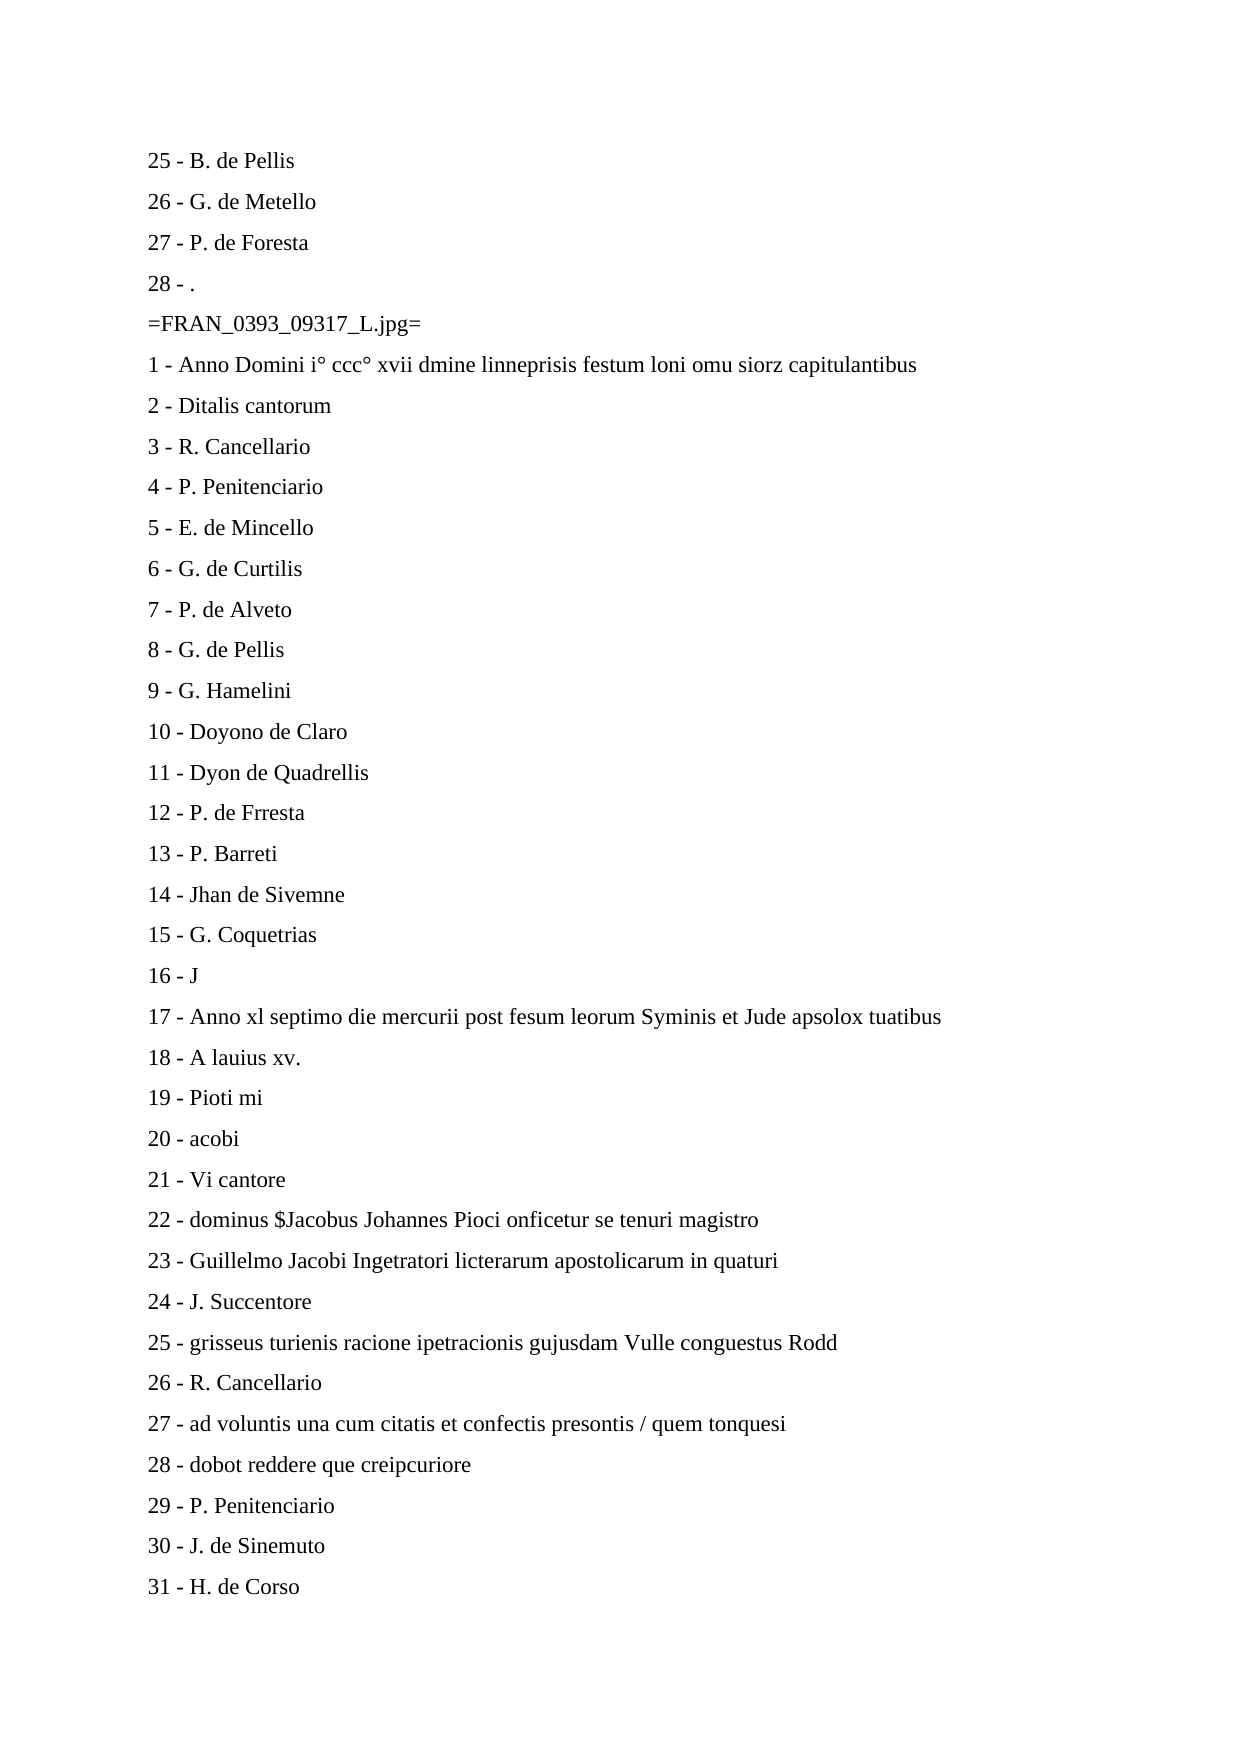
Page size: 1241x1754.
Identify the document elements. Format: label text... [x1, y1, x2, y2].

text 21 - Vi cantore [148, 1166, 1093, 1192]
text 14 - Jhan de Sivemne [148, 881, 1093, 907]
text 1 - Anno Domini i° ccc° xvii dmine linneprisis festum loni omu siorz capitulantibus [148, 351, 1093, 378]
text 5 - E. de Mincello [148, 514, 1093, 541]
text 27 - ad voluntis una cum citatis et confectis presontis / quem tonquesi [148, 1410, 1093, 1437]
text 28 - . [148, 270, 1093, 296]
text 25 - B. de Pellis [148, 148, 1093, 174]
text 4 - P. Penitenciario [148, 473, 1093, 500]
text 9 - G. Hamelini [148, 677, 1093, 703]
text 30 - J. de Sinemuto [148, 1532, 1093, 1559]
text 15 - G. Coquetrias [148, 921, 1093, 948]
text 29 - P. Penitenciario [148, 1492, 1093, 1518]
text 6 - G. de Curtilis [148, 555, 1093, 581]
text 2 - Ditalis cantorum [148, 392, 1093, 418]
text 13 - P. Barreti [148, 840, 1093, 866]
text 11 - Dyon de Quadrellis [148, 758, 1093, 785]
text 17 - Anno xl septimo die mercurii post fesum leorum Syminis et Jude apsolox tuatibus [148, 1003, 1093, 1029]
text 24 - J. Succentore [148, 1288, 1093, 1314]
text 31 - H. de Corso [148, 1573, 1093, 1599]
text 25 - grisseus turienis racione ipetracionis gujusdam Vulle conguestus Rodd [148, 1329, 1093, 1355]
text 26 - G. de Metello [148, 188, 1093, 215]
text =FRAN_0393_09317_L.jpg= [148, 311, 1093, 337]
text 16 - J [148, 962, 1093, 988]
text 19 - Pioti mi [148, 1084, 1093, 1111]
text 12 - P. de Frresta [148, 799, 1093, 826]
text 3 - R. Cancellario [148, 433, 1093, 459]
text 18 - A lauius xv. [148, 1044, 1093, 1070]
text 27 - P. de Foresta [148, 229, 1093, 255]
text 20 - acobi [148, 1125, 1093, 1151]
text 28 - dobot reddere que creipcuriore [148, 1451, 1093, 1477]
text 23 - Guillelmo Jacobi Ingetratori licterarum apostolicarum in quaturi [148, 1247, 1093, 1274]
text 22 - dominus $Jacobus Johannes Pioci onficetur se tenuri magistro [148, 1207, 1093, 1233]
text 26 - R. Cancellario [148, 1369, 1093, 1396]
text 7 - P. de Alveto [148, 596, 1093, 622]
text 8 - G. de Pellis [148, 636, 1093, 663]
text 10 - Doyono de Claro [148, 718, 1093, 744]
